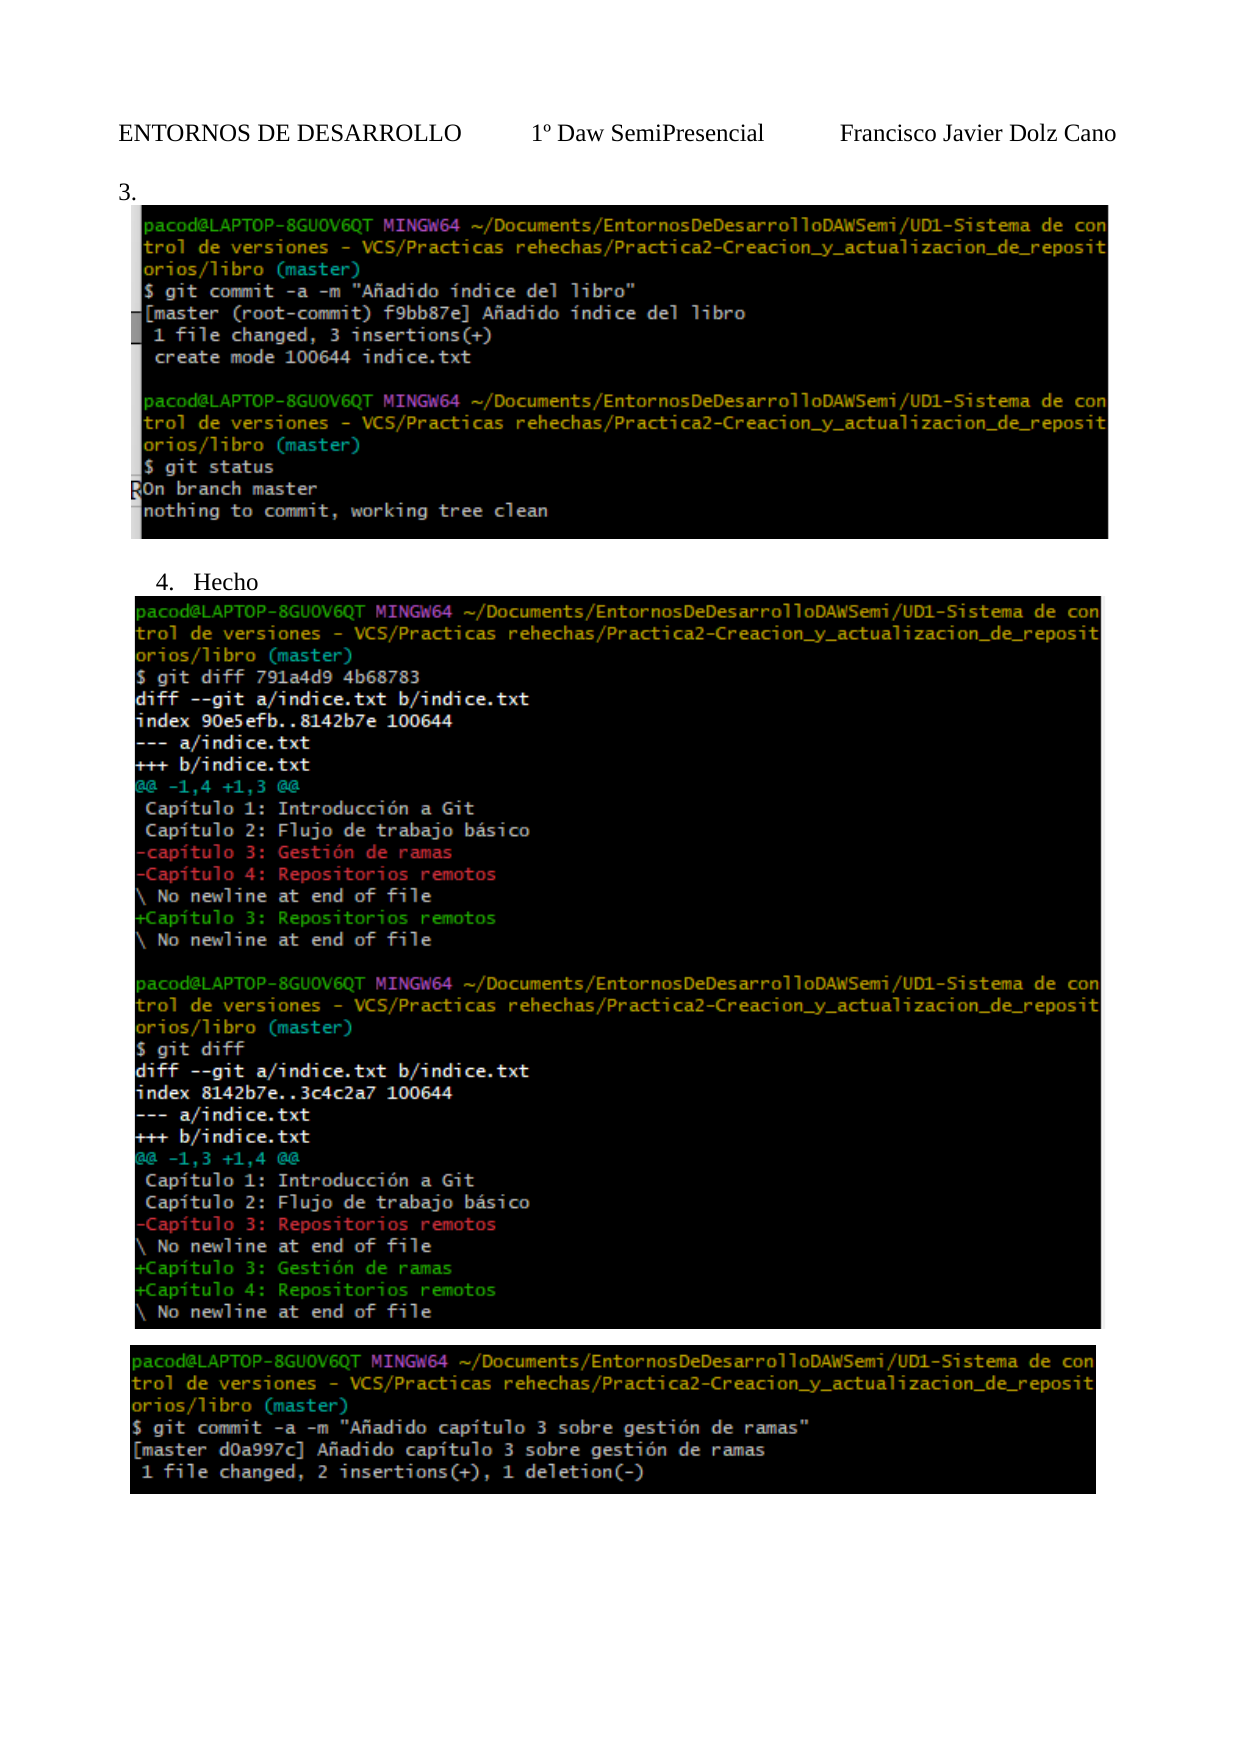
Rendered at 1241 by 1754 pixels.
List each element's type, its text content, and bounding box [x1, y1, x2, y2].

picture [134, 596, 1106, 1329]
list Hecho [156, 567, 1122, 596]
text 3. [118, 177, 1122, 206]
picture [131, 205, 1110, 539]
picture [130, 1345, 1096, 1494]
